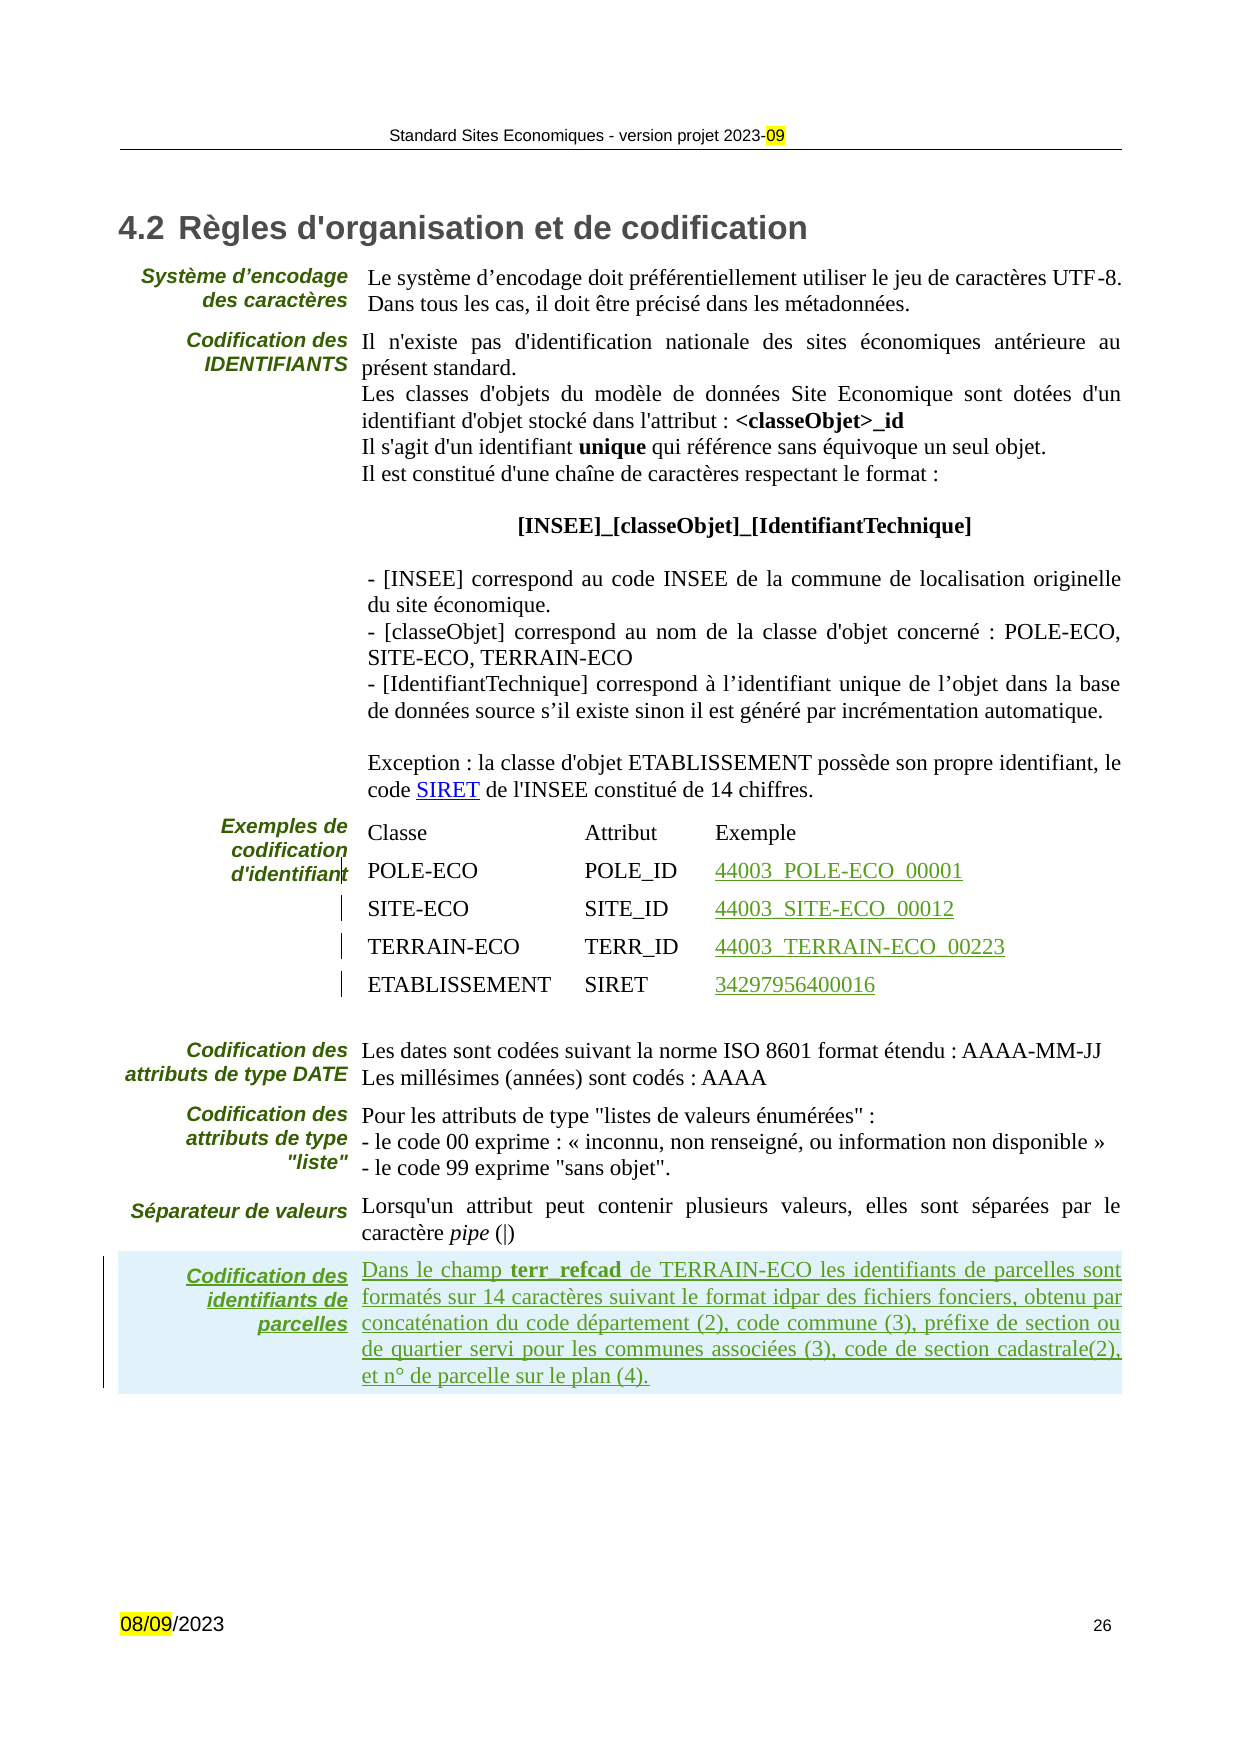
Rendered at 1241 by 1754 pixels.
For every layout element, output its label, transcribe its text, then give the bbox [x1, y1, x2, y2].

table_cell [356, 808, 1122, 814]
table_cell 34297956400016 [703, 965, 1122, 1003]
table_cell Il n'existe pas d'identification nationale des sites économiques antérieure au présent standard. Les classes d'objets du modèle de données Site Economique sont dotées d'un identifiant d'objet stocké dans l'attribut : <classeObjet>_id Il s'agit d'un identifiant unique qui référence sans équivoque un seul objet. Il est constitué d'une chaîne de caractères respectant le format : [INSEE]_[classeObjet]_[IdentifiantTechnique] - [INSEE] correspond au code INSEE de la commune de localisation originelle du site économique. - [classeObjet] correspond au nom de la classe d'objet concerné : POLE-ECO, SITE-ECO, TERRAIN-ECO - [IdentifiantTechnique] correspond à l’identifiant unique de l’objet dans la base de données source s’il existe sinon il est généré par incrémentation automatique. Exception : la classe d'objet ETABLISSEMENT possède son propre identifiant, le code SIRET de l'INSEE constitué de 14 chiffres. [356, 322, 1122, 808]
table_cell Pour les attributs de type "listes de valeurs énumérées" : - le code 00 exprime : « inconnu, non renseigné, ou information non disponible » - le code 99 exprime "sans objet". [356, 1096, 1122, 1187]
table_header Système d’encodage des caractères [118, 258, 356, 322]
table_cell 44003_SITE-ECO_00012 [703, 889, 1122, 927]
table_cell SIRET [573, 965, 703, 1003]
table_cell TERR_ID [573, 927, 703, 965]
table_cell Codification des IDENTIFIANTS [118, 322, 356, 808]
subtitle Règles d'organisation et de codification [118, 208, 1122, 246]
table_header Classe [356, 814, 573, 851]
table_cell SITE-ECO [356, 889, 573, 927]
table_cell TERRAIN-ECO [356, 927, 573, 965]
table_cell Lorsqu'un attribut peut contenir plusieurs valeurs, elles sont séparées par le caractère pipe (|) [356, 1187, 1122, 1251]
table_cell POLE_ID [573, 851, 703, 889]
table_cell Séparateur de valeurs [118, 1187, 356, 1251]
table_cell Codification des attributs de type "liste" [118, 1096, 356, 1187]
table_header Exemple [703, 814, 1122, 851]
table_cell Codification des attributs de type DATE [118, 1032, 356, 1096]
table_cell Les dates sont codées suivant la norme ISO 8601 format étendu : AAAA-MM-JJ Les millésimes (années) sont codés : AAAA [356, 1032, 1122, 1096]
table_cell POLE-ECO [356, 851, 573, 889]
table_header Attribut [573, 814, 703, 851]
table_cell 44003_TERRAIN-ECO_00223 [703, 927, 1122, 965]
table_cell Exemples de codification d'identifiant [118, 808, 356, 1032]
table_cell [356, 1003, 1122, 1032]
table_cell 44003_POLE-ECO_00001 [703, 851, 1122, 889]
table_header Le système d’encodage doit préférentiellement utiliser le jeu de caractères UTF‑8. Dans tous les cas, il doit être précisé dans les métadonnées. [356, 258, 1122, 322]
table_cell SITE_ID [573, 889, 703, 927]
table_cell ETABLISSEMENT [356, 965, 573, 1003]
